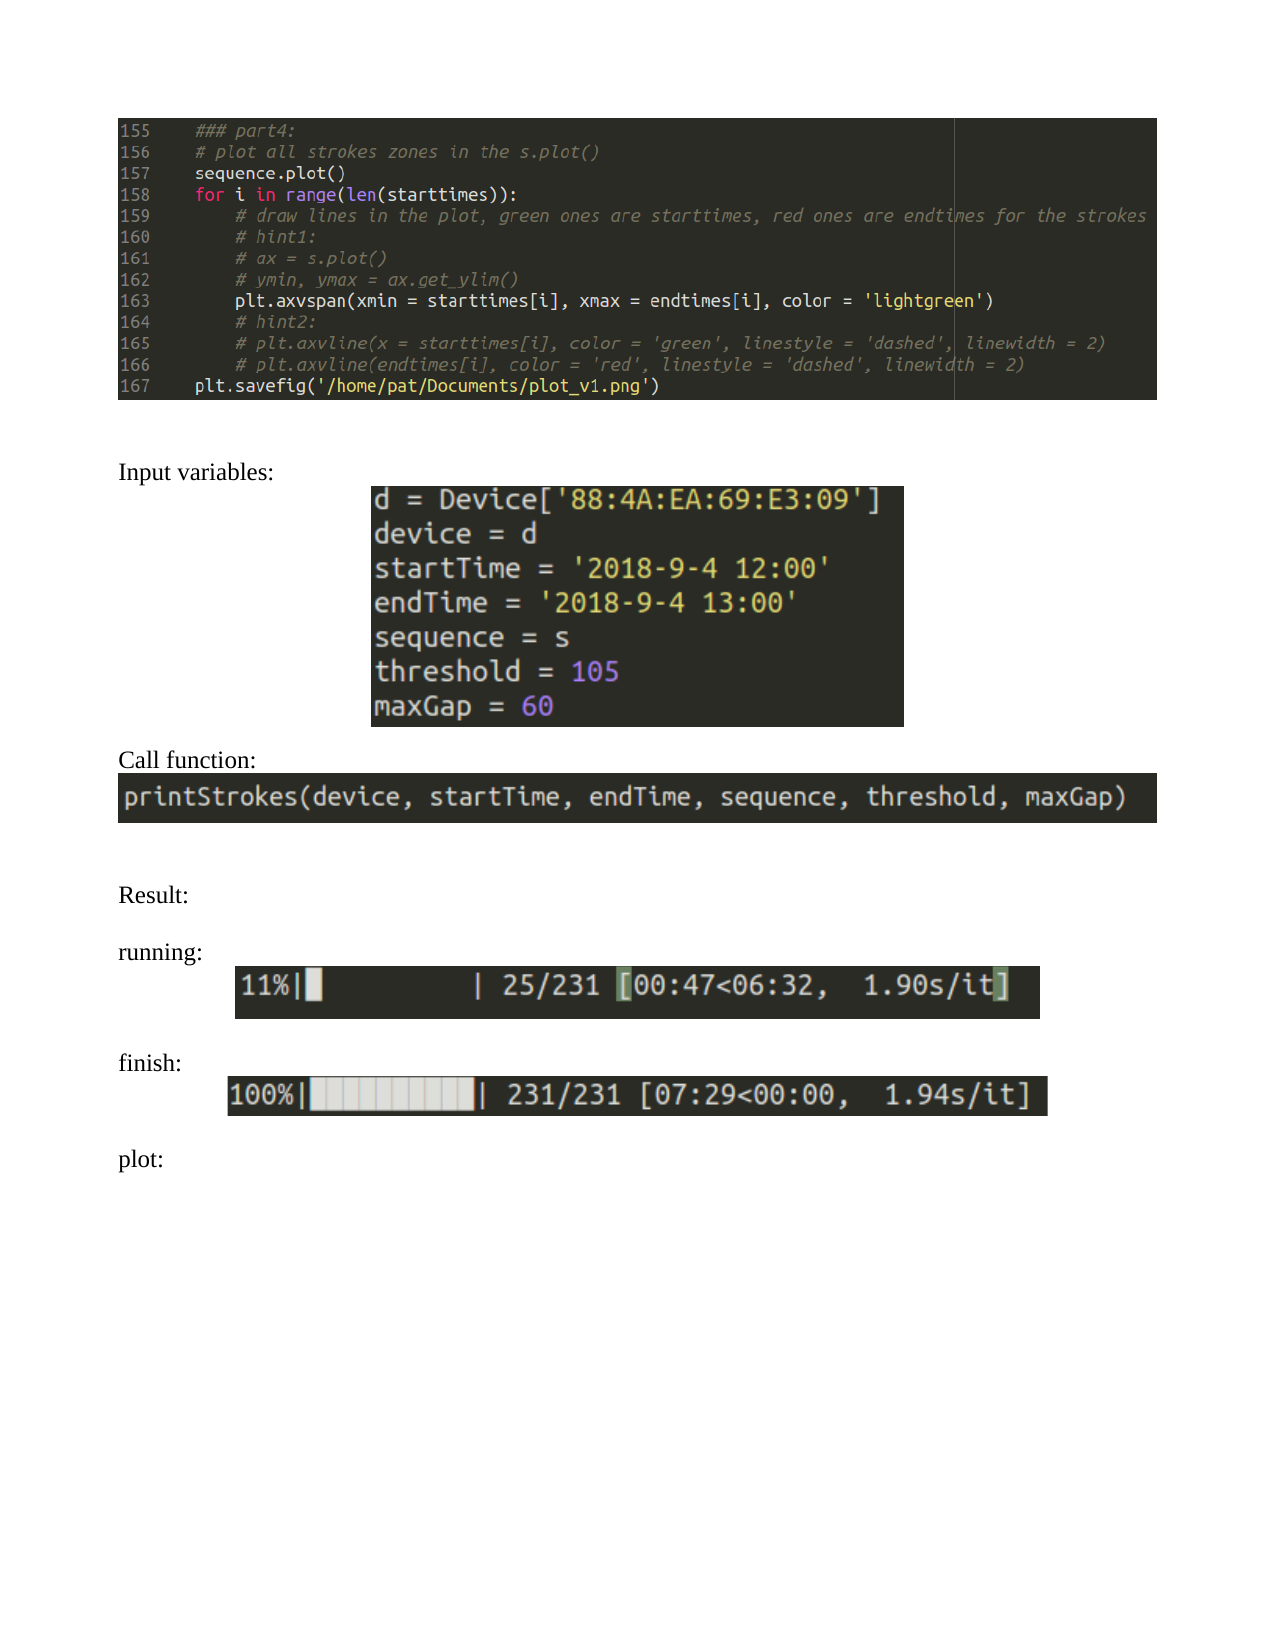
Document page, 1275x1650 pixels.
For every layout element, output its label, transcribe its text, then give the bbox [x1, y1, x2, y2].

text running: [118, 937, 1157, 966]
picture [235, 966, 1040, 1019]
text plot: [118, 1144, 1157, 1173]
picture [227, 1076, 1048, 1116]
picture [118, 773, 1157, 823]
picture [118, 118, 1157, 400]
text finish: [118, 1048, 1157, 1077]
picture [371, 486, 904, 727]
text Result: [118, 880, 1157, 908]
text Call function: [118, 745, 1157, 773]
text Input variables: [118, 457, 1157, 486]
